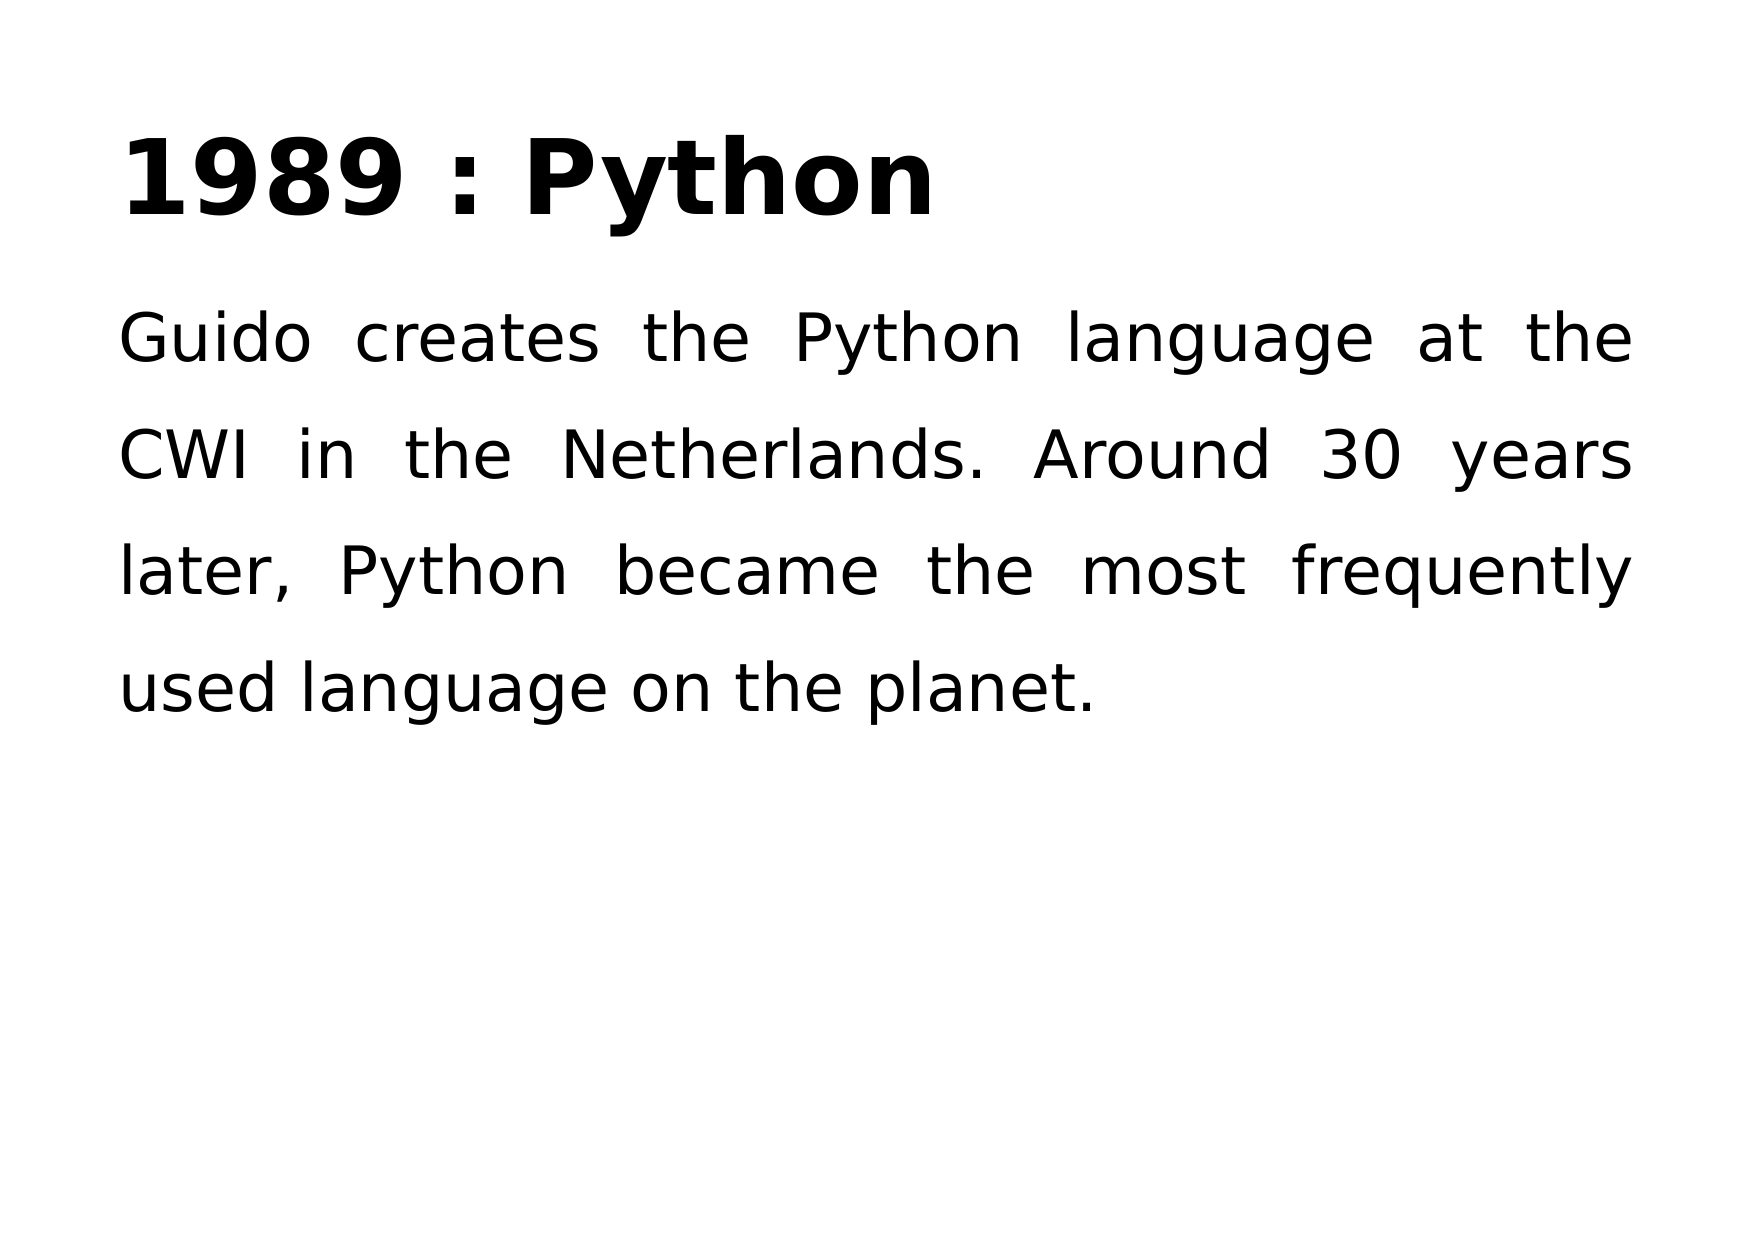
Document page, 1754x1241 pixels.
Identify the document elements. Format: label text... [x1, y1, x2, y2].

text Guido creates the Python language at the CWI in the Netherlands. Around 30 years later, Python became the most frequently used language on the planet. [118, 300, 1636, 727]
text 1989 : Python [118, 118, 1636, 239]
